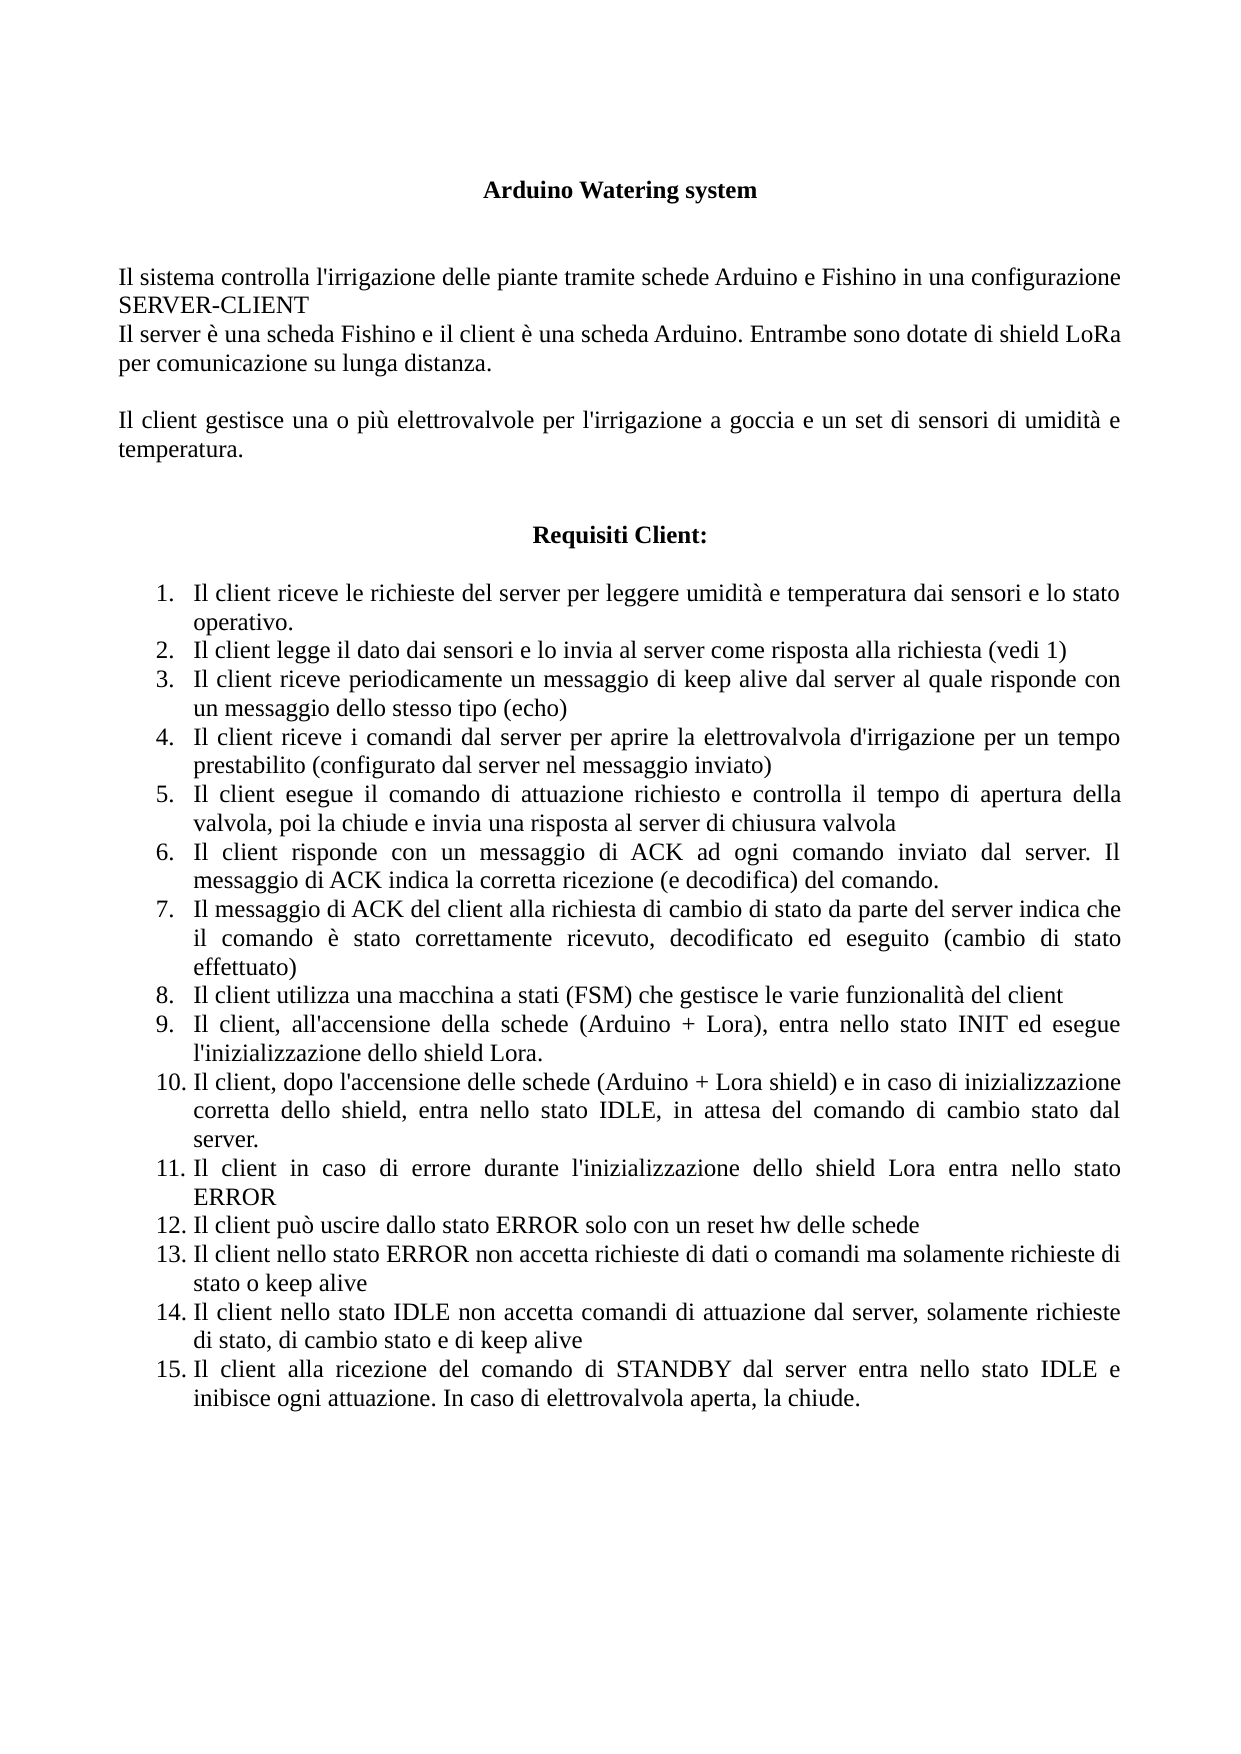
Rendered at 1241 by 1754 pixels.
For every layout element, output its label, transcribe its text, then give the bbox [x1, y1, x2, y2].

text Il sistema controlla l'irrigazione delle piante tramite schede Arduino e Fishino in una configurazione SERVER-CLIENT [118, 262, 1122, 319]
list Il client legge il dato dai sensori e lo invia al server come risposta alla richiesta (vedi 1) [156, 636, 1122, 664]
list Il client in caso di errore durante l'inizializzazione dello shield Lora entra nello stato ERROR [156, 1153, 1122, 1211]
text Il client gestisce una o più elettrovalvole per l'irrigazione a goccia e un set di sensori di umidità e temperatura. [118, 406, 1122, 463]
list Il client, all'accensione della schede (Arduino + Lora), entra nello stato INIT ed esegue l'inizializzazione dello shield Lora. [156, 1009, 1122, 1067]
text Requisiti Client: [118, 521, 1122, 549]
list Il client, dopo l'accensione delle schede (Arduino + Lora shield) e in caso di inizializzazione corretta dello shield, entra nello stato IDLE, in attesa del comando di cambio stato dal server. [156, 1067, 1122, 1153]
list Il client risponde con un messaggio di ACK ad ogni comando inviato dal server. Il messaggio di ACK indica la corretta ricezione (e decodifica) del comando. [156, 837, 1122, 894]
text Il server è una scheda Fishino e il client è una scheda Arduino. Entrambe sono dotate di shield LoRa per comunicazione su lunga distanza. [118, 319, 1122, 377]
list Il client nello stato ERROR non accetta richieste di dati o comandi ma solamente richieste di stato o keep alive [156, 1239, 1122, 1297]
text Arduino Watering system [118, 176, 1122, 204]
list Il client può uscire dallo stato ERROR solo con un reset hw delle schede [156, 1211, 1122, 1239]
list Il client utilizza una macchina a stati (FSM) che gestisce le varie funzionalità del client [156, 981, 1122, 1009]
list Il client riceve periodicamente un messaggio di keep alive dal server al quale risponde con un messaggio dello stesso tipo (echo) [156, 664, 1122, 722]
list Il client riceve i comandi dal server per aprire la elettrovalvola d'irrigazione per un tempo prestabilito (configurato dal server nel messaggio inviato) [156, 722, 1122, 779]
list Il client riceve le richieste del server per leggere umidità e temperatura dai sensori e lo stato operativo. [156, 578, 1122, 636]
list Il client esegue il comando di attuazione richiesto e controlla il tempo di apertura della valvola, poi la chiude e invia una risposta al server di chiusura valvola [156, 779, 1122, 837]
list Il client nello stato IDLE non accetta comandi di attuazione dal server, solamente richieste di stato, di cambio stato e di keep alive [156, 1297, 1122, 1354]
list Il messaggio di ACK del client alla richiesta di cambio di stato da parte del server indica che il comando è stato correttamente ricevuto, decodificato ed eseguito (cambio di stato effettuato) [156, 894, 1122, 981]
list Il client alla ricezione del comando di STANDBY dal server entra nello stato IDLE e inibisce ogni attuazione. In caso di elettrovalvola aperta, la chiude. [156, 1354, 1122, 1412]
